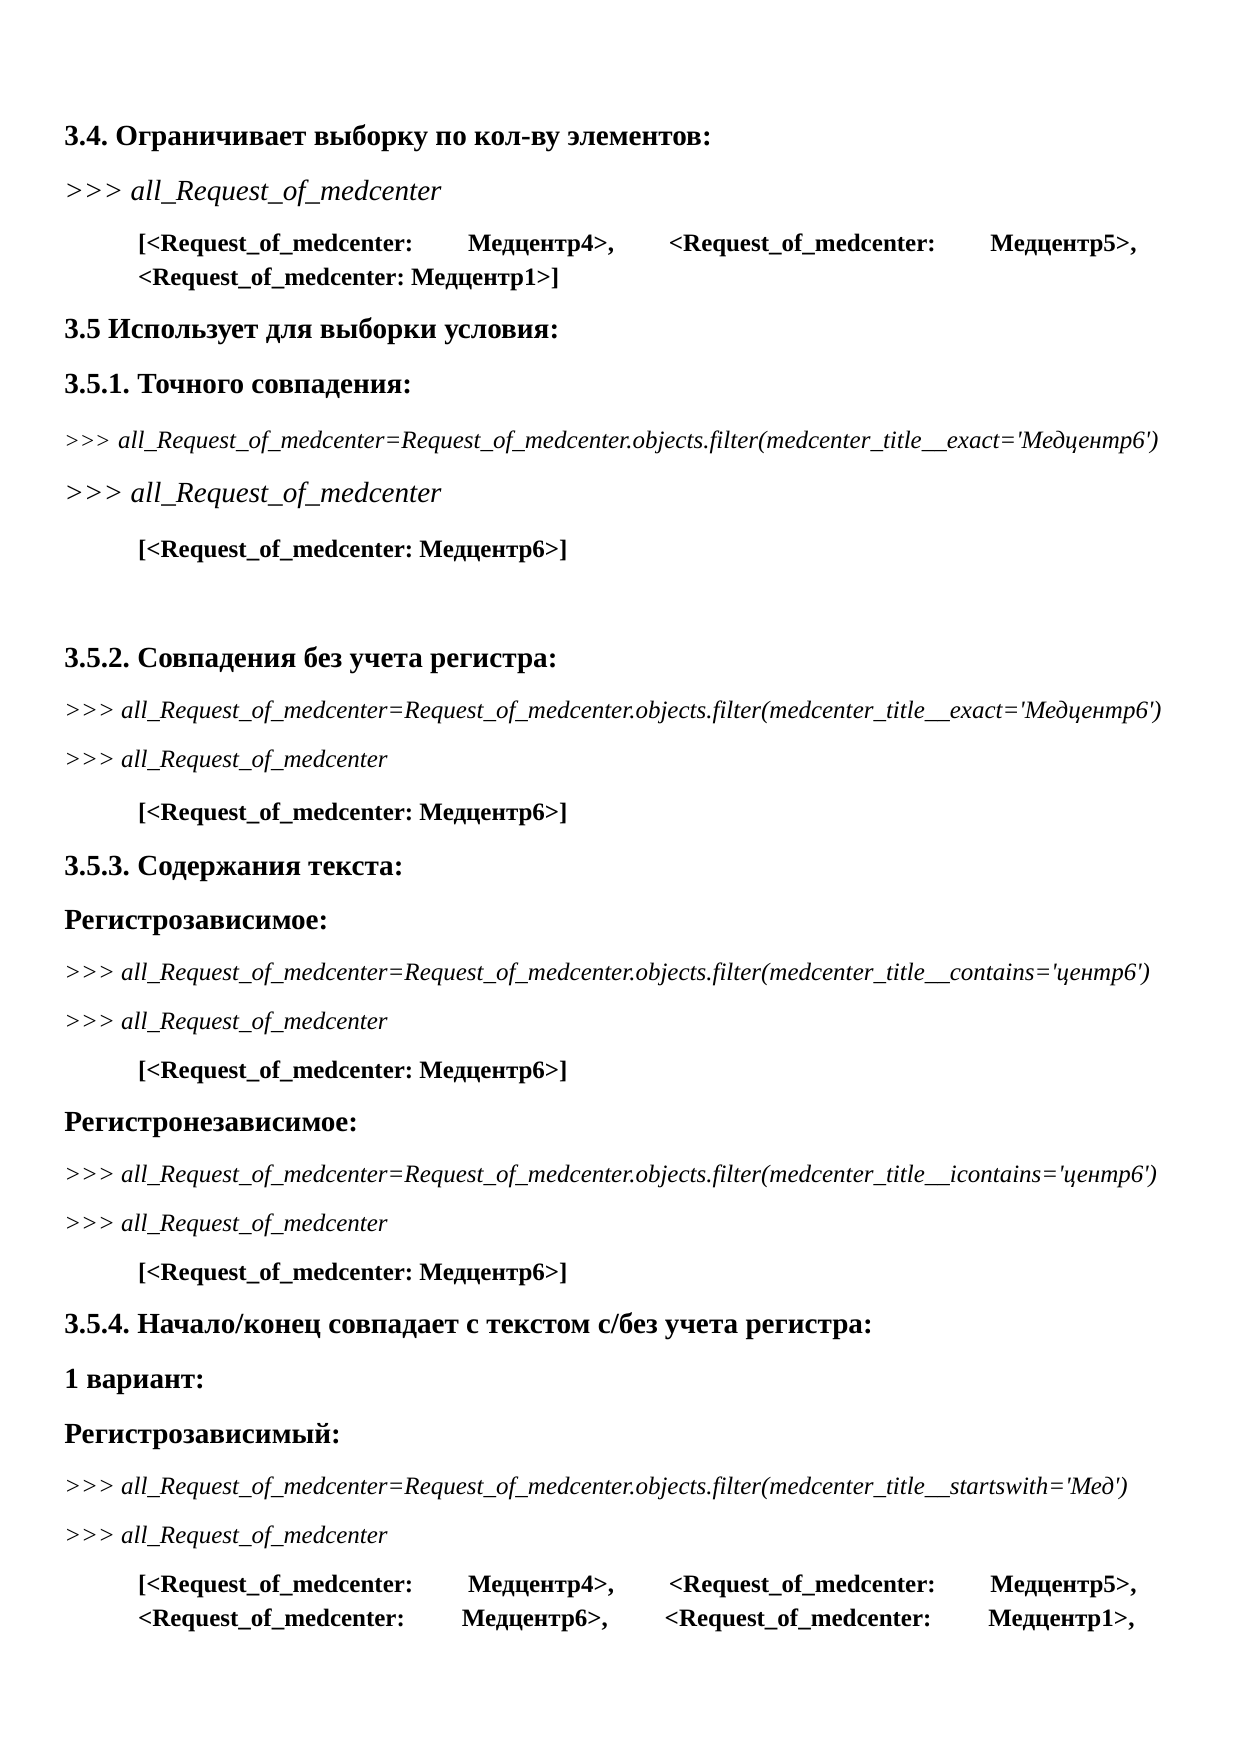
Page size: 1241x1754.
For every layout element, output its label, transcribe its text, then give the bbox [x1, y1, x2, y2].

text [<Request_of_medcenter: Медцентр6>] [64, 530, 1192, 564]
text >>> all_Request_of_medcenter=Request_of_medcenter.objects.filter(medcenter_title__startswith='Мед') [64, 1471, 1192, 1499]
text 1 вариант: [64, 1361, 1192, 1395]
text >>> all_Request_of_medcenter=Request_of_medcenter.objects.filter(medcenter_title__contains='центр6') [64, 957, 1192, 986]
text 3.5.2. Совпадения без учета регистра: [64, 640, 1192, 673]
text 3.5.3. Содержания текста: [64, 848, 1192, 881]
text [<Request_of_medcenter: Медцентр6>] [64, 1055, 1192, 1084]
text [<Request_of_medcenter: Медцентр6>] [64, 1257, 1192, 1286]
text 3.5.4. Начало/конец совпадает с текстом с/без учета регистра: [64, 1306, 1192, 1340]
text >>> all_Request_of_medcenter [64, 1208, 1192, 1237]
text >>> all_Request_of_medcenter [64, 476, 1192, 509]
text 3.5.1. Точного совпадения: [64, 366, 1192, 399]
text >>> all_Request_of_medcenter=Request_of_medcenter.objects.filter(medcenter_title__exact='Медцентр6') [64, 695, 1192, 723]
text [<Request_of_medcenter: Медцентр6>] [64, 793, 1192, 826]
text >>> all_Request_of_medcenter [64, 744, 1192, 773]
text >>> all_Request_of_medcenter [64, 1520, 1192, 1549]
text >>> all_Request_of_medcenter [64, 1006, 1192, 1035]
text [<Request_of_medcenter: Медцентр4>, <Request_of_medcenter: Медцентр5>, <Request_of_medcenter: Медцентр6>, <Request_of_medcenter: Медцентр1>, [64, 1569, 1192, 1632]
text >>> all_Request_of_medcenter [64, 173, 1192, 206]
text >>> all_Request_of_medcenter=Request_of_medcenter.objects.filter(medcenter_title__exact='Медцентр6') [64, 421, 1192, 454]
text >>> all_Request_of_medcenter=Request_of_medcenter.objects.filter(medcenter_title__icontains='центр6') [64, 1159, 1192, 1188]
text Регистронезависимое: [64, 1104, 1192, 1138]
text Регистрозависимое: [64, 902, 1192, 936]
text Регистрозависимый: [64, 1416, 1192, 1449]
text 3.5 Использует для выборки условия: [64, 311, 1192, 345]
text [<Request_of_medcenter: Медцентр4>, <Request_of_medcenter: Медцентр5>, <Request_of_medcenter: Медцентр1>] [64, 228, 1192, 291]
text 3.4. Ограничивает выборку по кол-ву элементов: [64, 118, 1192, 152]
